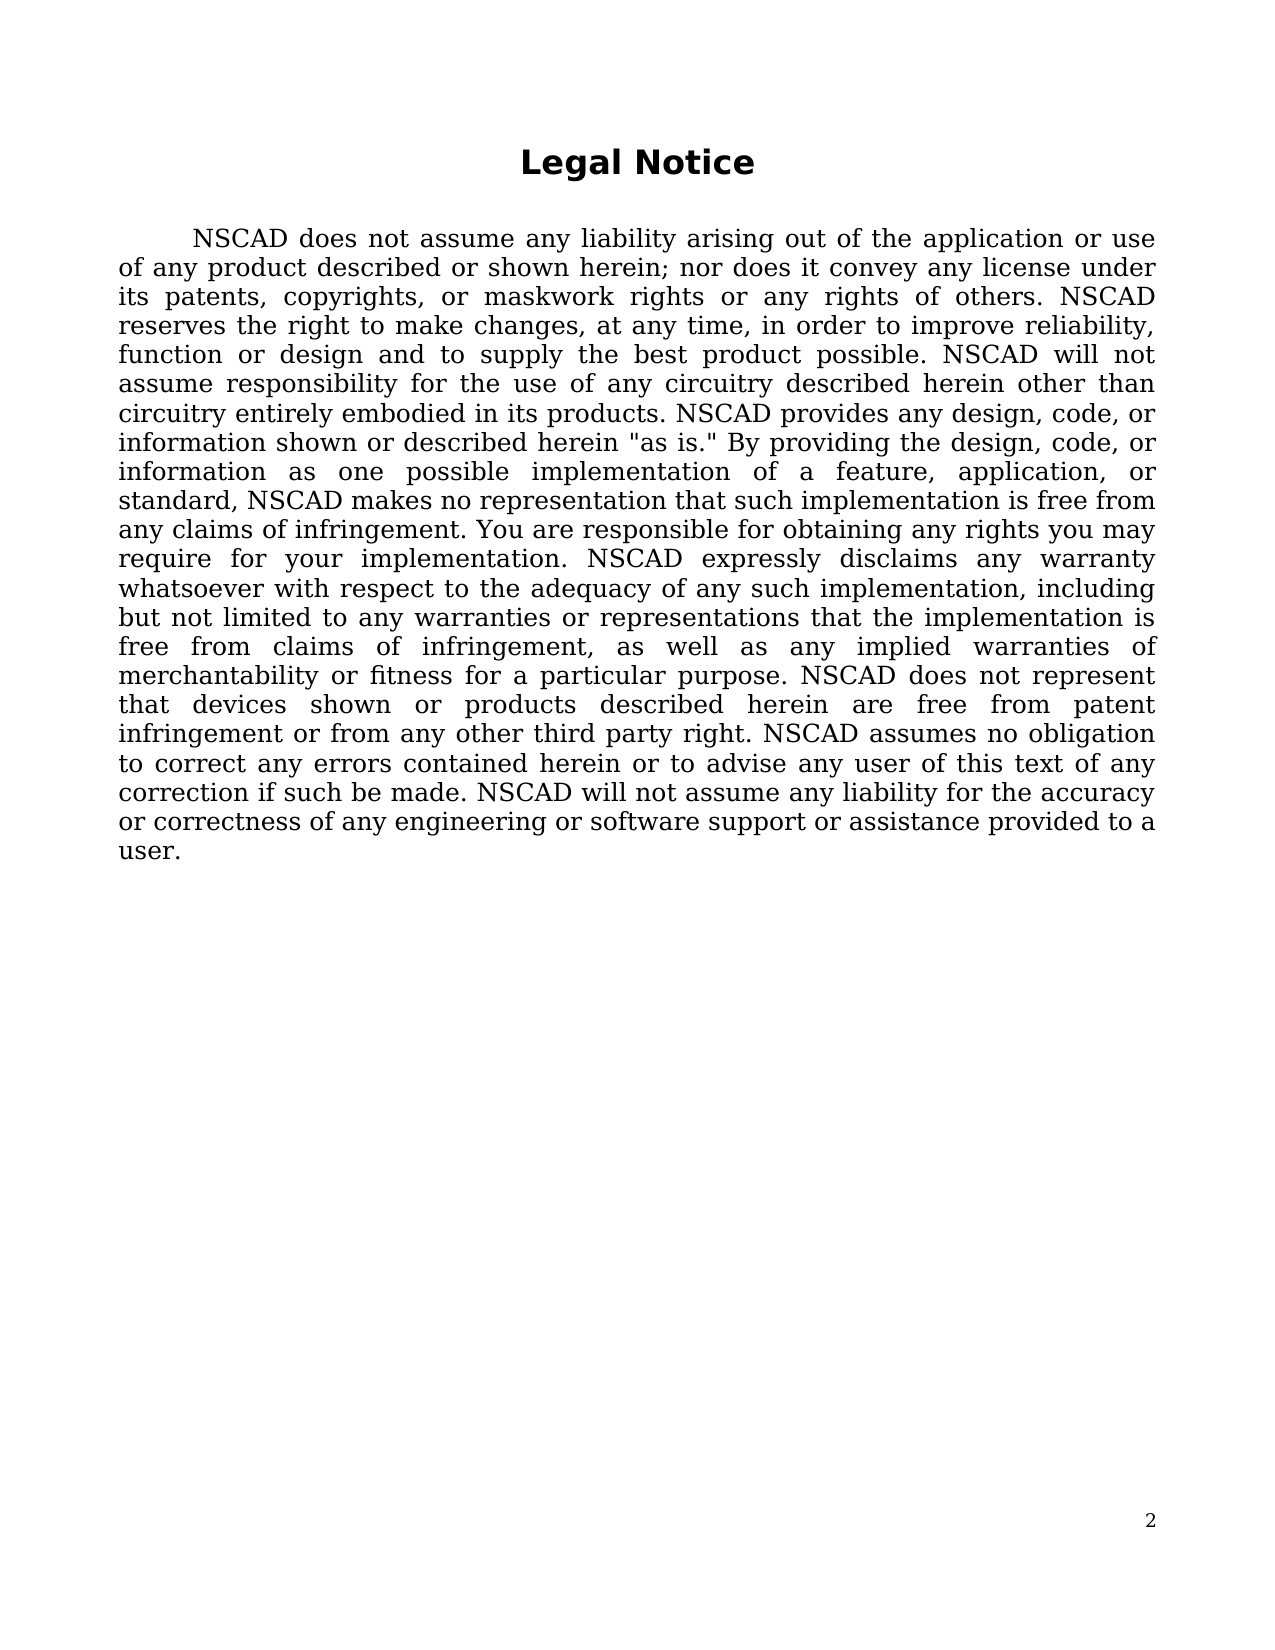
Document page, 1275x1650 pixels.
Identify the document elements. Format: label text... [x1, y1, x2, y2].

text Legal Notice [118, 143, 1157, 182]
text NSCAD does not assume any liability arising out of the application or use of any product described or shown herein; nor does it convey any license under its patents, copyrights, or maskwork rights or any rights of others. NSCAD reserves the right to make changes, at any time, in order to improve reliability, function or design and to supply the best product possible. NSCAD will not assume responsibility for the use of any circuitry described herein other than circuitry entirely embodied in its products. NSCAD provides any design, code, or information shown or described herein "as is." By providing the design, code, or information as one possible implementation of a feature, application, or standard, NSCAD makes no representation that such implementation is free from any claims of infringement. You are responsible for obtaining any rights you may require for your implementation. NSCAD expressly disclaims any warranty whatsoever with respect to the adequacy of any such implementation, including but not limited to any warranties or representations that the implementation is free from claims of infringement, as well as any implied warranties of merchantability or fitness for a particular purpose. NSCAD does not represent that devices shown or products described herein are free from patent infringement or from any other third party right. NSCAD assumes no obligation to correct any errors contained herein or to advise any user of this text of any correction if such be made. NSCAD will not assume any liability for the accuracy or correctness of any engineering or software support or assistance provided to a user. [118, 224, 1157, 866]
